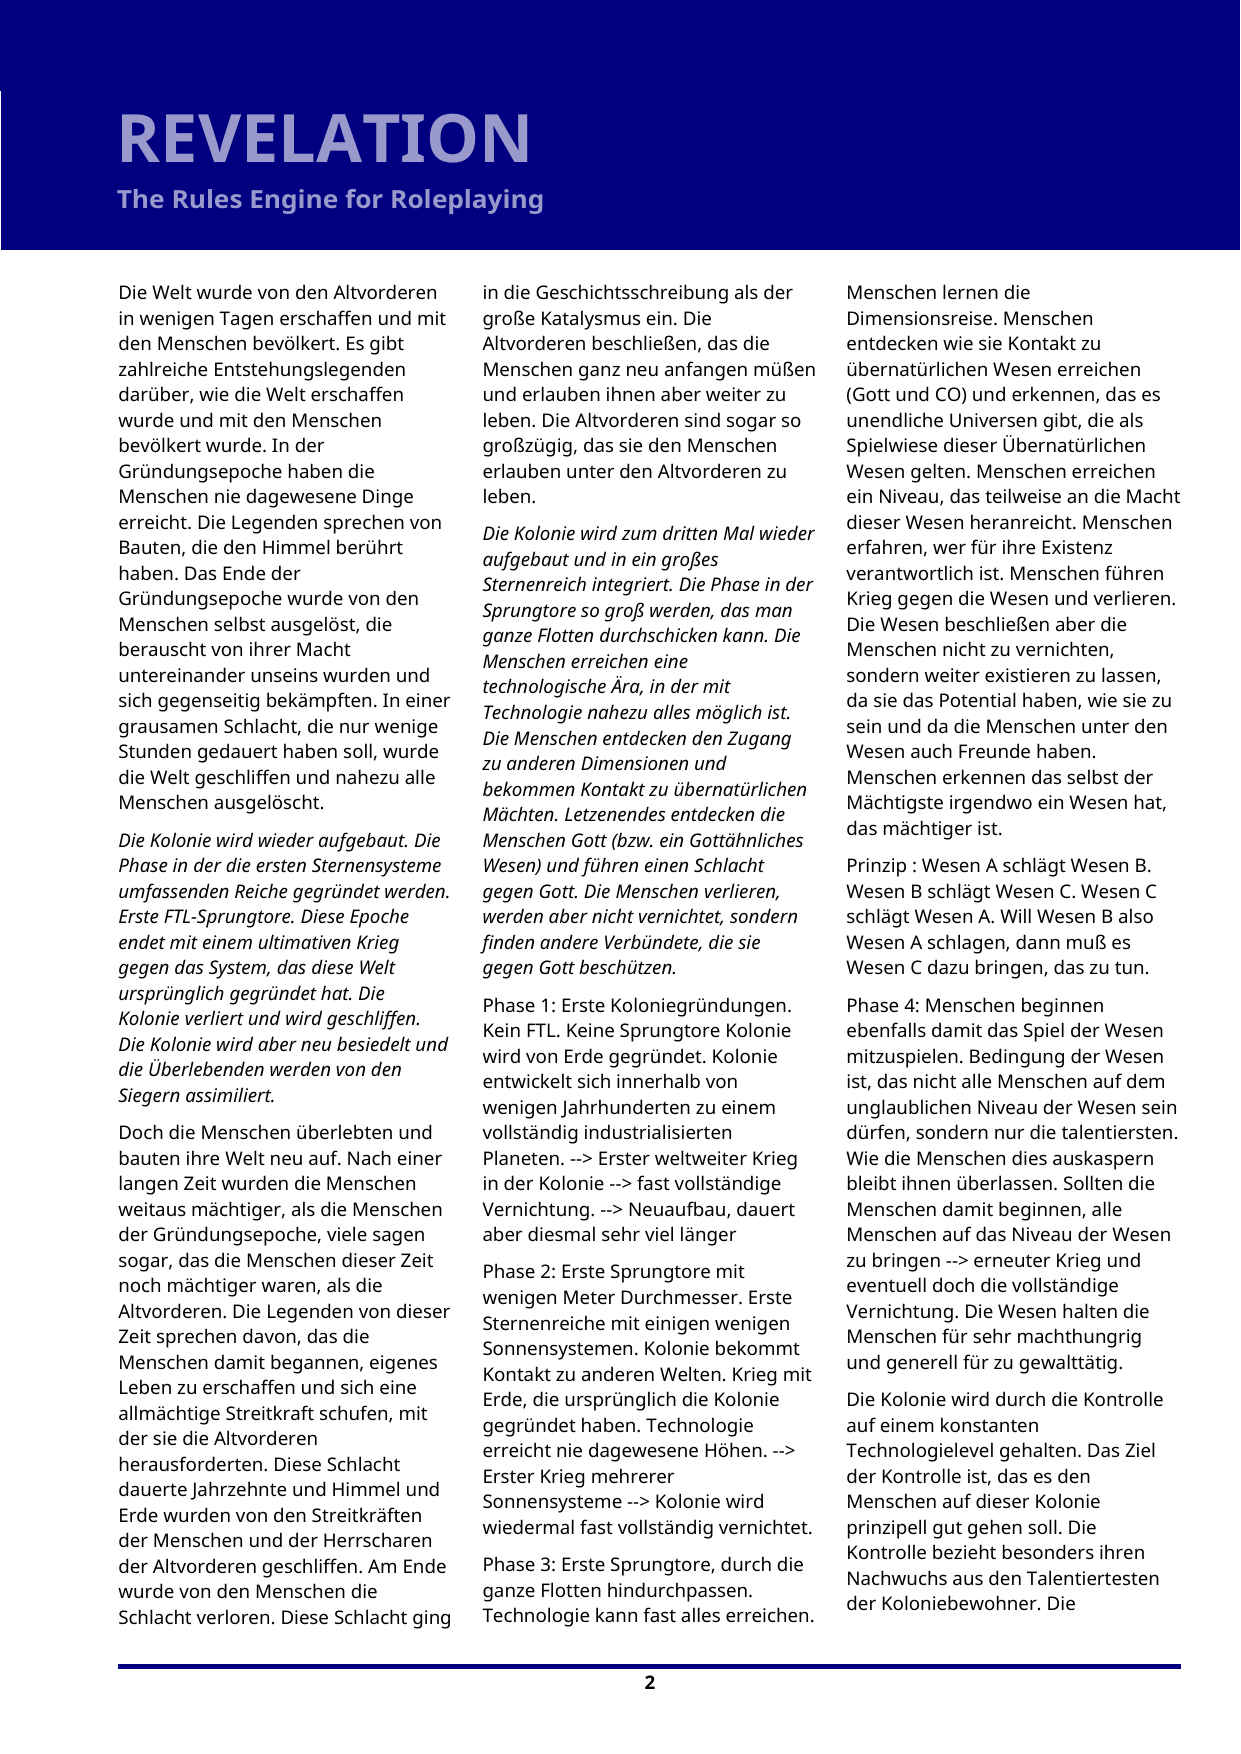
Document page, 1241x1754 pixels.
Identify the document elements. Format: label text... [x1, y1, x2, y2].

text Die Kolonie wird zum dritten Mal wieder aufgebaut und in ein großes Sternenreich integriert. Die Phase in der Sprungtore so groß werden, das man ganze Flotten durchschicken kann. Die Menschen erreichen eine technologische Ära, in der mit Technologie nahezu alles möglich ist. Die Menschen entdecken den Zugang zu anderen Dimensionen und bekommen Kontakt zu übernatürlichen Mächten. Letzenendes entdecken die Menschen Gott (bzw. ein Gottähnliches Wesen) und führen einen Schlacht gegen Gott. Die Menschen verlieren, werden aber nicht vernichtet, sondern finden andere Verbündete, die sie gegen Gott beschützen. [482, 521, 817, 980]
text Die Kolonie wird wieder aufgebaut. Die Phase in der die ersten Sternensysteme umfassenden Reiche gegründet werden. Erste FTL-Sprungtore. Diese Epoche endet mit einem ultimativen Krieg gegen das System, das diese Welt ursprünglich gegründet hat. Die Kolonie verliert und wird geschliffen. Die Kolonie wird aber neu besiedelt und die Überlebenden werden von den Siegern assimiliert. [118, 827, 453, 1108]
text Die Welt wurde von den Altvorderen in wenigen Tagen erschaffen und mit den Menschen bevölkert. Es gibt zahlreiche Entstehungslegenden darüber, wie die Welt erschaffen wurde und mit den Menschen bevölkert wurde. In der Gründungsepoche haben die Menschen nie dagewesene Dinge erreicht. Die Legenden sprechen von Bauten, die den Himmel berührt haben. Das Ende der Gründungsepoche wurde von den Menschen selbst ausgelöst, die berauscht von ihrer Macht untereinander unseins wurden und sich gegenseitig bekämpften. In einer grausamen Schlacht, die nur wenige Stunden gedauert haben soll, wurde die Welt geschliffen und nahezu alle Menschen ausgelöscht. [118, 279, 453, 815]
text Die Kolonie wird durch die Kontrolle auf einem konstanten Technologielevel gehalten. Das Ziel der Kontrolle ist, das es den Menschen auf dieser Kolonie prinzipell gut gehen soll. Die Kontrolle bezieht besonders ihren Nachwuchs aus den Talentiertesten der Koloniebewohner. Die [846, 1386, 1181, 1616]
text Doch die Menschen überlebten und bauten ihre Welt neu auf. Nach einer langen Zeit wurden die Menschen weitaus mächtiger, als die Menschen der Gründungsepoche, viele sagen sogar, das die Menschen dieser Zeit noch mächtiger waren, als die Altvorderen. Die Legenden von dieser Zeit sprechen davon, das die Menschen damit begannen, eigenes Leben zu erschaffen und sich eine allmächtige Streitkraft schufen, mit der sie die Altvorderen herausforderten. Diese Schlacht dauerte Jahrzehnte und Himmel und Erde wurden von den Streitkräften der Menschen und der Herrscharen der Altvorderen geschliffen. Am Ende wurde von den Menschen die Schlacht verloren. Diese Schlacht ging [118, 1119, 453, 1630]
text Phase 4: Menschen beginnen ebenfalls damit das Spiel der Wesen mitzuspielen. Bedingung der Wesen ist, das nicht alle Menschen auf dem unglaublichen Niveau der Wesen sein dürfen, sondern nur die talentiersten. Wie die Menschen dies auskaspern bleibt ihnen überlassen. Sollten die Menschen damit beginnen, alle Menschen auf das Niveau der Wesen zu bringen --> erneuter Krieg und eventuell doch die vollständige Vernichtung. Die Wesen halten die Menschen für sehr machthungrig und generell für zu gewalttätig. [846, 992, 1181, 1375]
text Phase 3: Erste Sprungtore, durch die ganze Flotten hindurchpassen. Technologie kann fast alles erreichen. [482, 1551, 817, 1628]
text in die Geschichtsschreibung als der große Katalysmus ein. Die Altvorderen beschließen, das die Menschen ganz neu anfangen müßen und erlauben ihnen aber weiter zu leben. Die Altvorderen sind sogar so großzügig, das sie den Menschen erlauben unter den Altvorderen zu leben. [482, 279, 817, 509]
text Phase 1: Erste Koloniegründungen. Kein FTL. Keine Sprungtore Kolonie wird von Erde gegründet. Kolonie entwickelt sich innerhalb von wenigen Jahrhunderten zu einem vollständig industrialisierten Planeten. --> Erster weltweiter Krieg in der Kolonie --> fast vollständige Vernichtung. --> Neuaufbau, dauert aber diesmal sehr viel länger [482, 992, 817, 1247]
text Prinzip : Wesen A schlägt Wesen B. Wesen B schlägt Wesen C. Wesen C schlägt Wesen A. Will Wesen B also Wesen A schlagen, dann muß es Wesen C dazu bringen, das zu tun. [846, 852, 1181, 980]
text Menschen lernen die Dimensionsreise. Menschen entdecken wie sie Kontakt zu übernatürlichen Wesen erreichen (Gott und CO) und erkennen, das es unendliche Universen gibt, die als Spielwiese dieser Übernatürlichen Wesen gelten. Menschen erreichen ein Niveau, das teilweise an die Macht dieser Wesen heranreicht. Menschen erfahren, wer für ihre Existenz verantwortlich ist. Menschen führen Krieg gegen die Wesen und verlieren. Die Wesen beschließen aber die Menschen nicht zu vernichten, sondern weiter existieren zu lassen, da sie das Potential haben, wie sie zu sein und da die Menschen unter den Wesen auch Freunde haben. Menschen erkennen das selbst der Mächtigste irgendwo ein Wesen hat, das mächtiger ist. [846, 279, 1181, 841]
text Phase 2: Erste Sprungtore mit wenigen Meter Durchmesser. Erste Sternenreiche mit einigen wenigen Sonnensystemen. Kolonie bekommt Kontakt zu anderen Welten. Krieg mit Erde, die ursprünglich die Kolonie gegründet haben. Technologie erreicht nie dagewesene Höhen. --> Erster Krieg mehrerer Sonnensysteme --> Kolonie wird wiedermal fast vollständig vernichtet. [482, 1259, 817, 1539]
